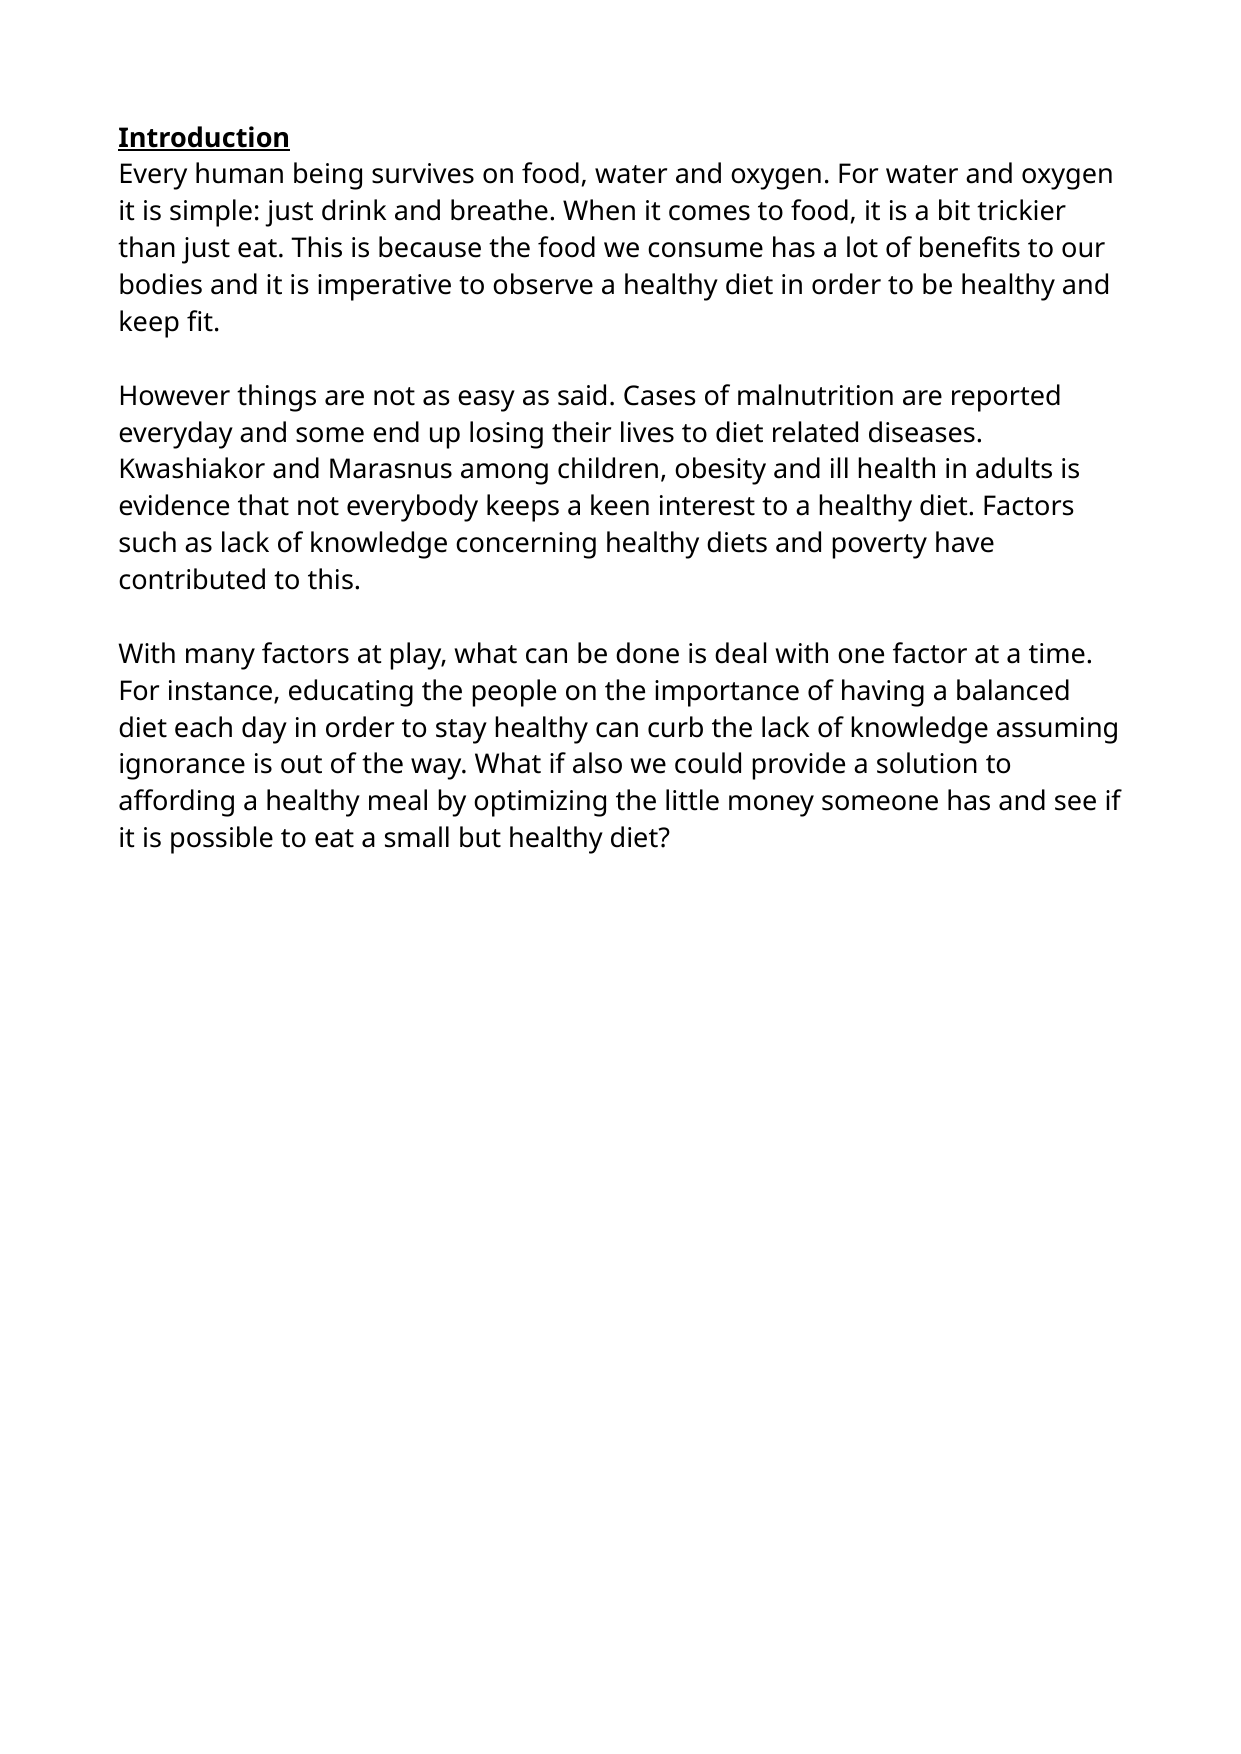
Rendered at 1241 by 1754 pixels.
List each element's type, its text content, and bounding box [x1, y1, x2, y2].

text Introduction [118, 118, 1122, 155]
text With many factors at play, what can be done is deal with one factor at a time. For instance, educating the people on the importance of having a balanced diet each day in order to stay healthy can curb the lack of knowledge assuming ignorance is out of the way. What if also we could provide a solution to affording a healthy meal by optimizing the little money someone has and see if it is possible to eat a small but healthy diet? [118, 634, 1122, 856]
text Every human being survives on food, water and oxygen. For water and oxygen it is simple: just drink and breathe. When it comes to food, it is a bit trickier than just eat. This is because the food we consume has a lot of benefits to our bodies and it is imperative to observe a healthy diet in order to be healthy and keep fit. [118, 155, 1122, 339]
text However things are not as easy as said. Cases of malnutrition are reported everyday and some end up losing their lives to diet related diseases. Kwashiakor and Marasnus among children, obesity and ill health in adults is evidence that not everybody keeps a keen interest to a healthy diet. Factors such as lack of knowledge concerning healthy diets and poverty have contributed to this. [118, 376, 1122, 597]
